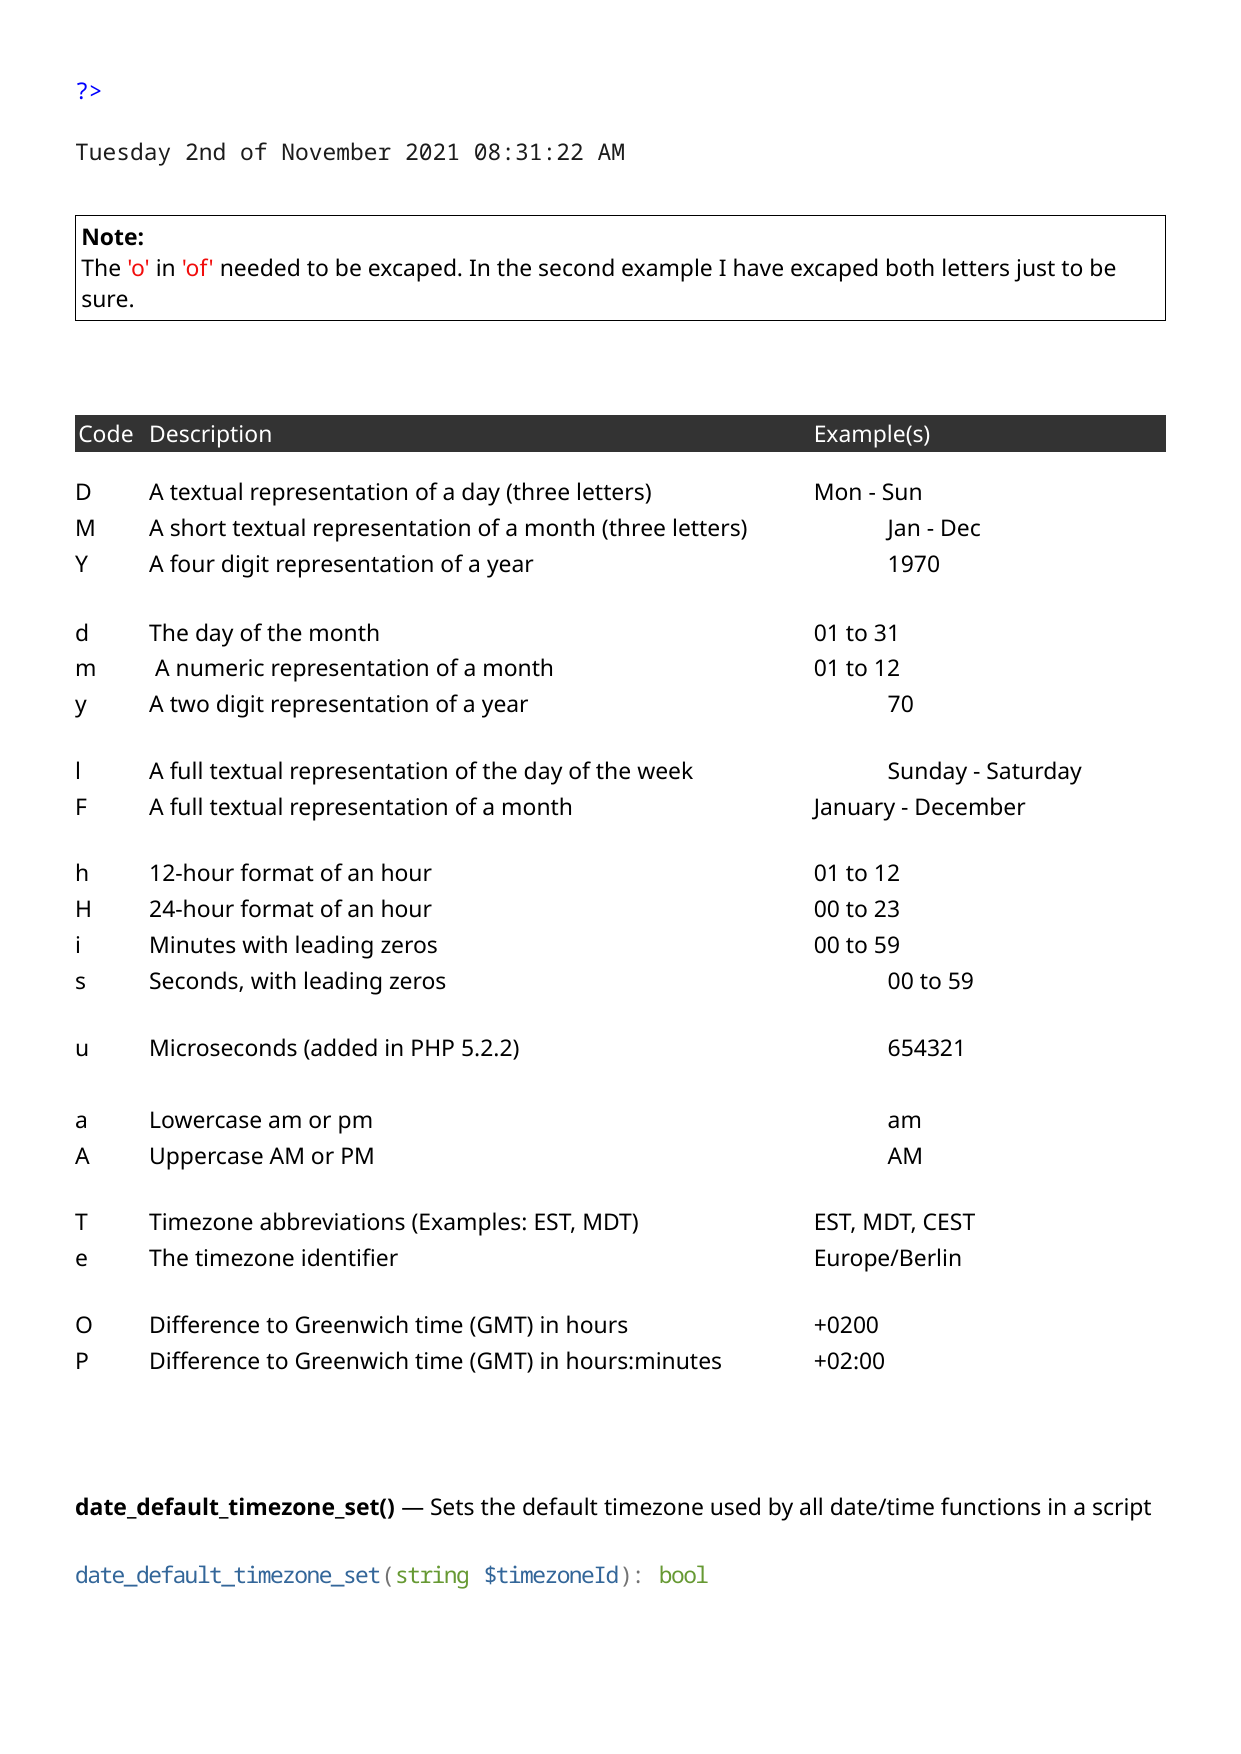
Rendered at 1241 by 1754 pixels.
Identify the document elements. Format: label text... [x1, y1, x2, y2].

text a Lowercase am or pm am [75, 1104, 1166, 1135]
text Code Description Example(s) [75, 415, 1166, 452]
text u Microseconds (added in PHP 5.2.2) 654321 [75, 1032, 1166, 1063]
text Note: [76, 216, 1165, 246]
text ?> [75, 75, 1166, 106]
text M A short textual representation of a month (three letters) Jan - Dec [75, 512, 1166, 543]
text y A two digit representation of a year 70 [75, 688, 1166, 719]
text D A textual representation of a day (three letters) Mon - Sun [75, 476, 1166, 507]
text l A full textual representation of the day of the week Sunday - Saturday [75, 755, 1166, 786]
text m A numeric representation of a month 01 to 12 [75, 652, 1166, 684]
text A Uppercase AM or PM AM [75, 1139, 1166, 1171]
text H 24-hour format of an hour 00 to 23 [75, 893, 1166, 924]
text h 12-hour format of an hour 01 to 12 [75, 857, 1166, 889]
text e The timezone identifier Europe/Berlin [75, 1242, 1166, 1273]
text Y A four digit representation of a year 1970 [75, 548, 1166, 579]
text date_default_timezone_set() — Sets the default timezone used by all date/time functions in a script [75, 1491, 1166, 1522]
text T Timezone abbreviations (Examples: EST, MDT) EST, MDT, CEST [75, 1206, 1166, 1237]
text O Difference to Greenwich time (GMT) in hours +0200 [75, 1309, 1166, 1340]
text Tuesday 2nd of November 2021 08:31:22 AM [75, 136, 1166, 167]
text The 'o' in 'of' needed to be excaped. In the second example I have excaped both letters just to be sure. [76, 246, 1165, 320]
text F A full textual representation of a month January - December [75, 791, 1166, 822]
text P Difference to Greenwich time (GMT) in hours:minutes +02:00 [75, 1344, 1166, 1376]
text i Minutes with leading zeros 00 to 59 [75, 929, 1166, 961]
text s Seconds, with leading zeros 00 to 59 [75, 965, 1166, 996]
text date_default_timezone_set(string $timezoneId): bool [75, 1559, 1166, 1591]
text d The day of the month 01 to 31 [75, 616, 1166, 648]
